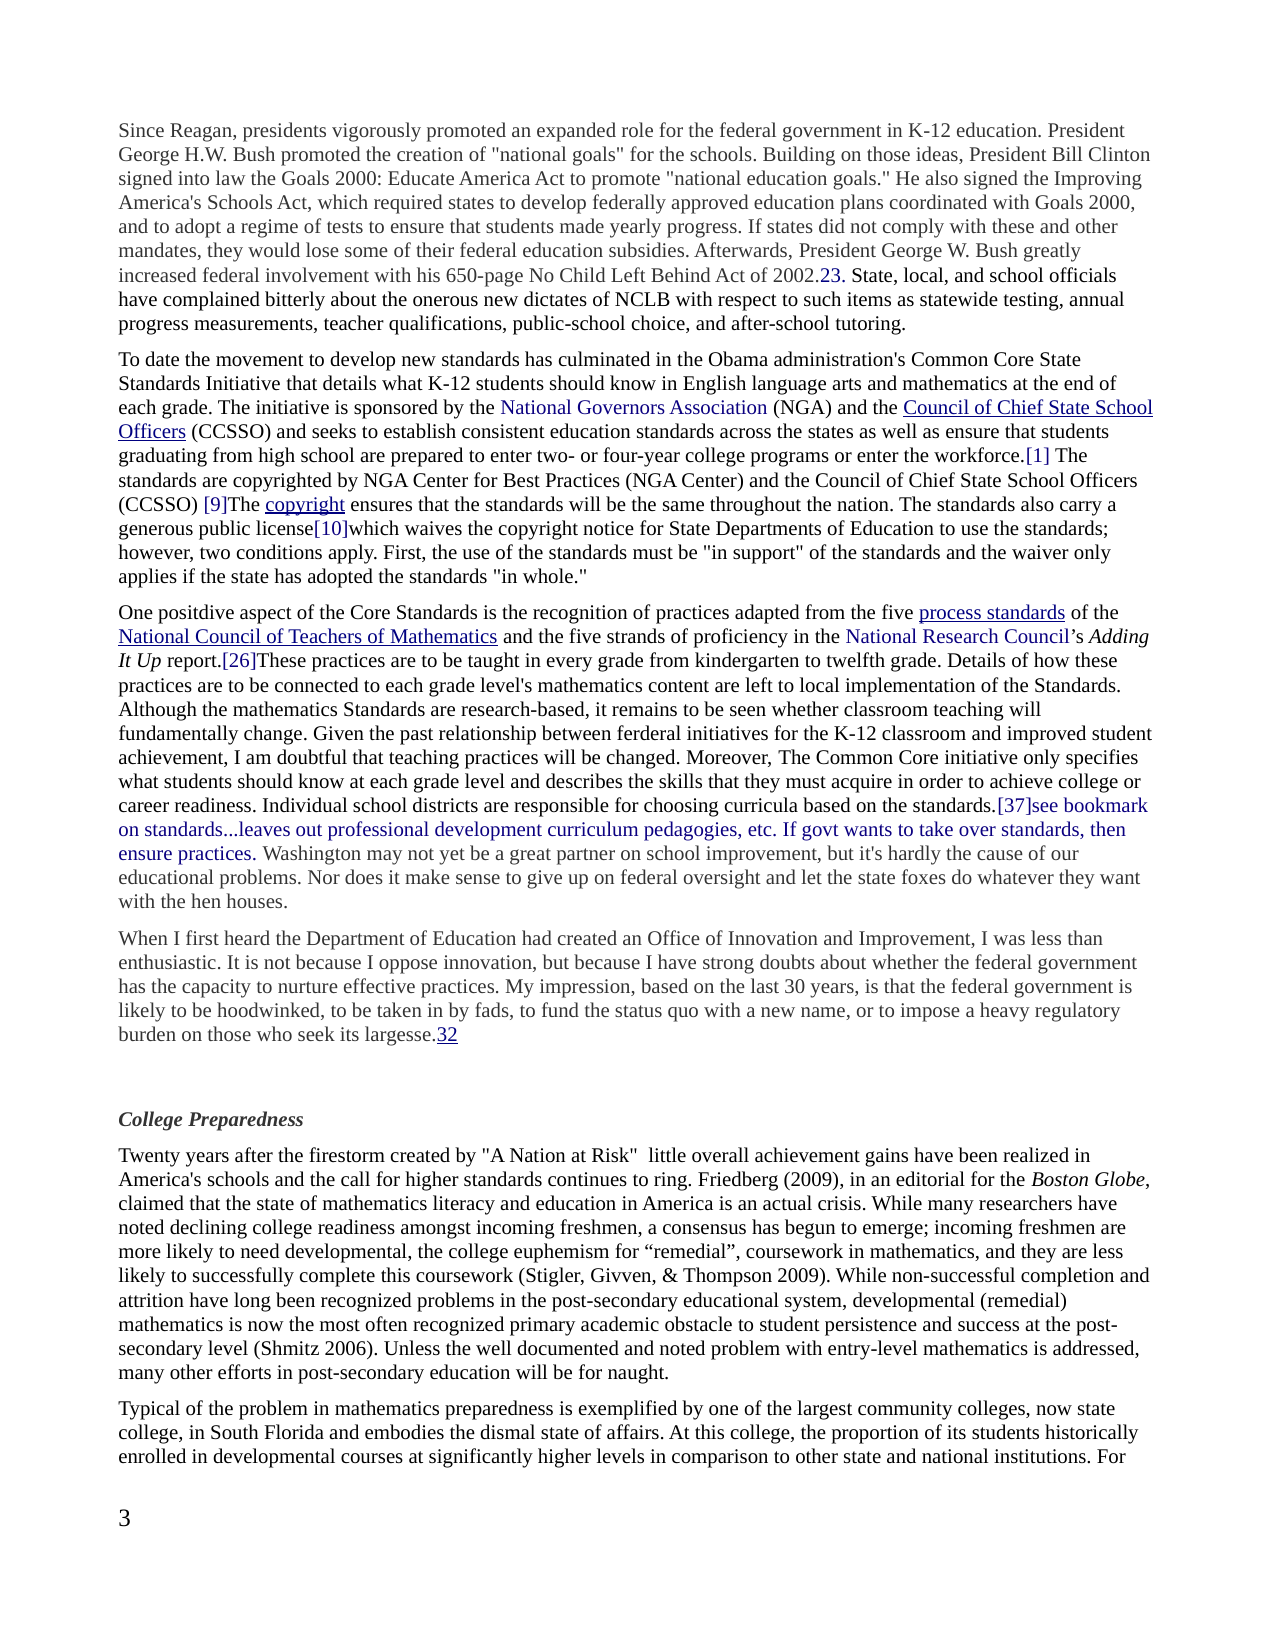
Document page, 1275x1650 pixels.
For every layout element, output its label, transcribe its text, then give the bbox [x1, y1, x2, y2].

text To date the movement to develop new standards has culminated in the Obama administration's Common Core State Standards Initiative that details what K-12 students should know in English language arts and mathematics at the end of each grade. The initiative is sponsored by the National Governors Association (NGA) and the Council of Chief State School Officers (CCSSO) and seeks to establish consistent education standards across the states as well as ensure that students graduating from high school are prepared to enter two- or four-year college programs or enter the workforce.[1] The standards are copyrighted by NGA Center for Best Practices (NGA Center) and the Council of Chief State School Officers (CCSSO) [9]The copyright ensures that the standards will be the same throughout the nation. The standards also carry a generous public license[10]which waives the copyright notice for State Departments of Education to use the standards; however, two conditions apply. First, the use of the standards must be "in support" of the standards and the waiver only applies if the state has adopted the standards "in whole." [118, 347, 1157, 588]
text When I first heard the Department of Education had created an Office of Innovation and Improvement, I was less than enthusiastic. It is not because I oppose innovation, but because I have strong doubts about whether the federal government has the capacity to nurture effective practices. My impression, based on the last 30 years, is that the federal government is likely to be hoodwinked, to be taken in by fads, to fund the status quo with a new name, or to impose a heavy regulatory burden on those who seek its largesse.32 [118, 926, 1157, 1070]
text One positdive aspect of the Core Standards is the recognition of practices adapted from the five process standards of the National Council of Teachers of Mathematics and the five strands of proficiency in the National Research Council’s Adding It Up report.[26]These practices are to be taught in every grade from kindergarten to twelfth grade. Details of how these practices are to be connected to each grade level's mathematics content are left to local implementation of the Standards. Although the mathematics Standards are research-based, it remains to be seen whether classroom teaching will fundamentally change. Given the past relationship between ferderal initiatives for the K-12 classroom and improved student achievement, I am doubtful that teaching practices will be changed. Moreover, The Common Core initiative only specifies what students should know at each grade level and describes the skills that they must acquire in order to achieve college or career readiness. Individual school districts are responsible for choosing curricula based on the standards.[37]see bookmark on standards...leaves out professional development curriculum pedagogies, etc. If govt wants to take over standards, then ensure practices. Washington may not yet be a great partner on school improvement, but it's hardly the cause of our educational problems. Nor does it make sense to give up on federal oversight and let the state foxes do whatever they want with the hen houses. [118, 600, 1157, 913]
text College Preparedness [118, 1107, 1157, 1131]
text Typical of the problem in mathematics preparedness is exemplified by one of the largest community colleges, now state college, in South Florida and embodies the dismal state of affairs. At this college, the proportion of its students historically enrolled in developmental courses at significantly higher levels in comparison to other state and national institutions. For [118, 1396, 1157, 1468]
text Since Reagan, presidents vigorously promoted an expanded role for the federal government in K-12 education. President George H.W. Bush promoted the creation of "national goals" for the schools. Building on those ideas, President Bill Clinton signed into law the Goals 2000: Educate America Act to promote "national education goals." He also signed the Improving America's Schools Act, which required states to develop federally approved education plans coordinated with Goals 2000, and to adopt a regime of tests to ensure that students made yearly progress. If states did not comply with these and other mandates, they would lose some of their federal education subsidies. Afterwards, President George W. Bush greatly increased federal involvement with his 650-page No Child Left Behind Act of 2002.23. State, local, and school officials have complained bitterly about the onerous new dictates of NCLB with respect to such items as statewide testing, annual progress measurements, teacher qualifications, public-school choice, and after-school tutoring. [118, 118, 1157, 335]
text Twenty years after the firestorm created by "A Nation at Risk" little overall achievement gains have been realized in America's schools and the call for higher standards continues to ring. Friedberg (2009), in an editorial for the Boston Globe, claimed that the state of mathematics literacy and education in America is an actual crisis. While many researchers have noted declining college readiness amongst incoming freshmen, a consensus has begun to emerge; incoming freshmen are more likely to need developmental, the college euphemism for “remedial”, coursework in mathematics, and they are less likely to successfully complete this coursework (Stigler, Givven, & Thompson 2009). While non-successful completion and attrition have long been recognized problems in the post-secondary educational system, developmental (remedial) mathematics is now the most often recognized primary academic obstacle to student persistence and success at the post-secondary level (Shmitz 2006). Unless the well documented and noted problem with entry-level mathematics is addressed, many other efforts in post-secondary education will be for naught. [118, 1143, 1157, 1384]
